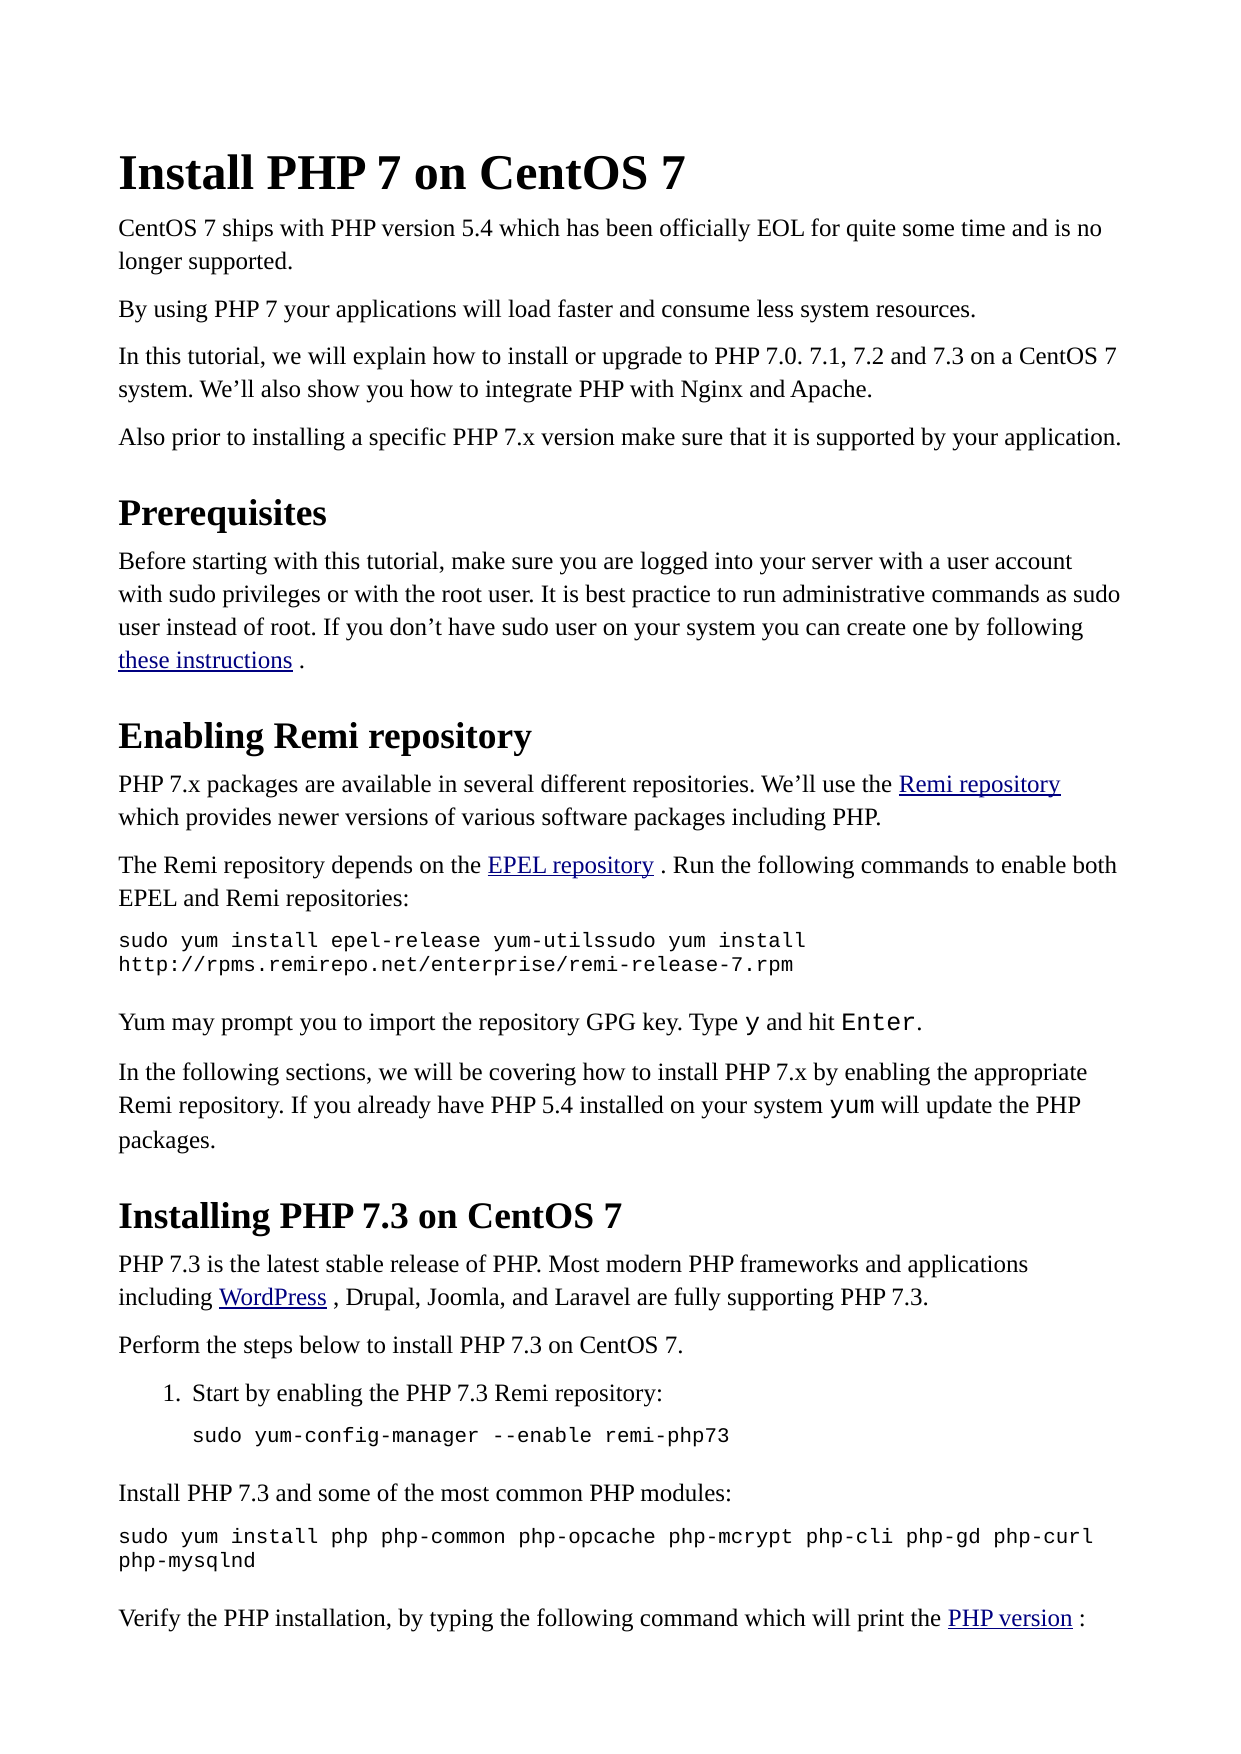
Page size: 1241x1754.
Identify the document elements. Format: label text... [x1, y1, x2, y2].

text PHP 7.3 is the latest stable release of PHP. Most modern PHP frameworks and applications including WordPress , Drupal, Joomla, and Laravel are fully supporting PHP 7.3. [118, 1249, 1122, 1311]
subtitle Prerequisites [118, 490, 1122, 533]
subtitle Enabling Remi repository [118, 713, 1122, 757]
text Before starting with this tutorial, make sure you are logged into your server with a user account with sudo privileges or with the root user. It is best practice to run administrative commands as sudo user instead of root. If you don’t have sudo user on your system you can create one by following these instructions . [118, 546, 1122, 674]
text sudo yum install php php-common php-opcache php-mcrypt php-cli php-gd php-curl php-mysqlnd [118, 1526, 1122, 1573]
text Verify the PHP installation, by typing the following command which will print the PHP version : [118, 1603, 1122, 1631]
text In the following sections, we will be covering how to install PHP 7.x by enabling the appropriate Remi repository. If you already have PHP 5.4 installed on your system yum will update the PHP packages. [118, 1057, 1122, 1154]
text PHP 7.x packages are available in several different repositories. We’ll use the Remi repository which provides newer versions of various software packages including PHP. [118, 769, 1122, 831]
text Perform the steps below to install PHP 7.3 on CentOS 7. [118, 1330, 1122, 1359]
text Also prior to installing a specific PHP 7.x version make sure that it is supported by your application. [118, 422, 1122, 451]
subtitle Install PHP 7 on CentOS 7 [118, 143, 1122, 201]
list Start by enabling the PHP 7.3 Remi repository: [162, 1378, 1122, 1406]
text Install PHP 7.3 and some of the most common PHP modules: [118, 1478, 1122, 1507]
text CentOS 7 ships with PHP version 5.4 which has been officially EOL for quite some time and is no longer supported. [118, 213, 1122, 275]
text sudo yum install epel-release yum-utilssudo yum install http://rpms.remirepo.net/enterprise/remi-release-7.rpm [118, 930, 1122, 978]
subtitle Installing PHP 7.3 on CentOS 7 [118, 1194, 1122, 1237]
text Yum may prompt you to import the repository GPG key. Type y and hit Enter. [118, 1007, 1122, 1038]
text The Remi repository depends on the EPEL repository . Run the following commands to enable both EPEL and Remi repositories: [118, 850, 1122, 912]
list sudo yum-config-manager --enable remi-php73 [162, 1425, 1122, 1449]
text In this tutorial, we will explain how to install or upgrade to PHP 7.0. 7.1, 7.2 and 7.3 on a CentOS 7 system. We’ll also show you how to integrate PHP with Nginx and Apache. [118, 341, 1122, 403]
text By using PHP 7 your applications will load faster and consume less system resources. [118, 294, 1122, 322]
